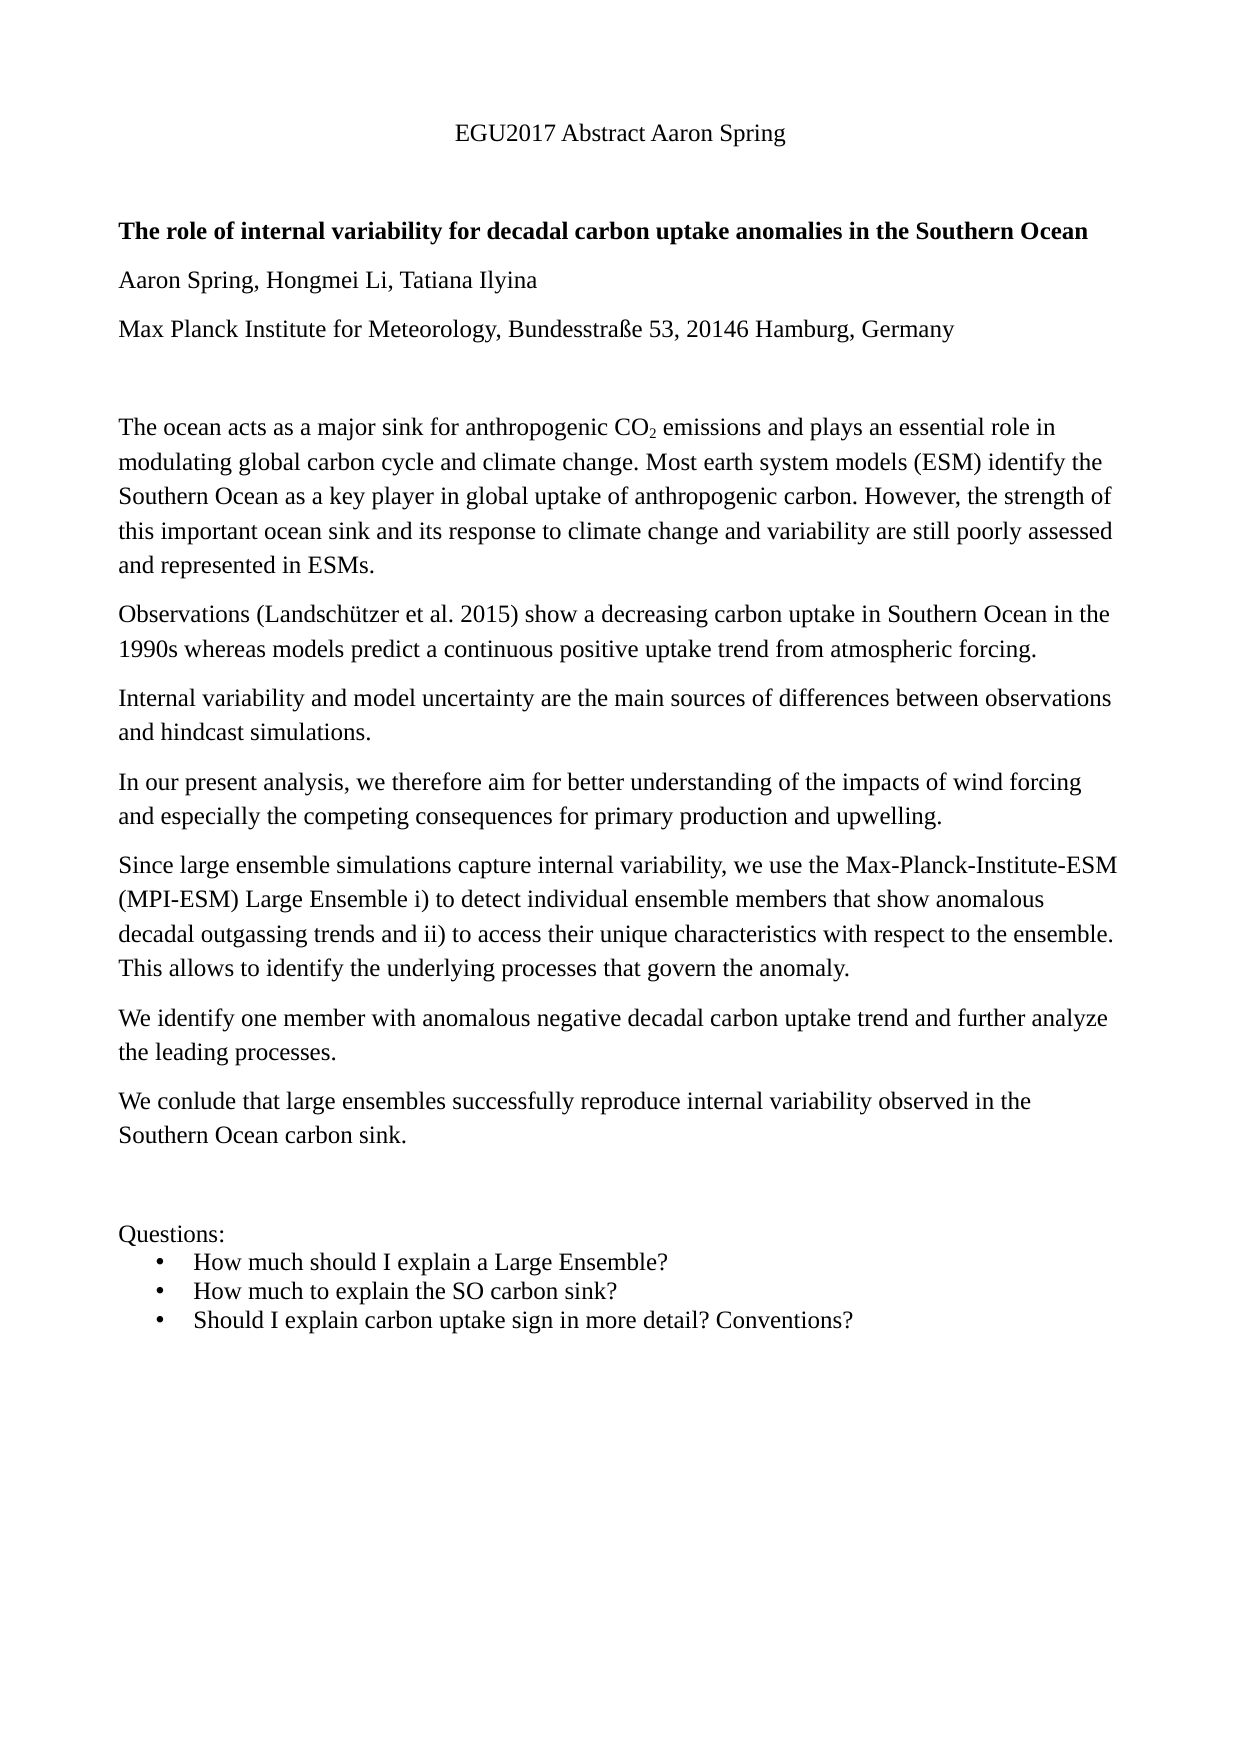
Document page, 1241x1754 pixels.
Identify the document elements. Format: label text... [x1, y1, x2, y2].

list How much should I explain a Large Ensemble? [156, 1247, 1122, 1276]
text The role of internal variability for decadal carbon uptake anomalies in the Southern Ocean [118, 216, 1122, 245]
text We conlude that large ensembles successfully reproduce internal variability observed in the Southern Ocean carbon sink. [118, 1086, 1122, 1149]
text EGU2017 Abstract Aaron Spring [118, 118, 1122, 147]
list How much to explain the SO carbon sink? [156, 1276, 1122, 1305]
text Observations (Landschützer et al. 2015) show a decreasing carbon uptake in Southern Ocean in the 1990s whereas models predict a continuous positive uptake trend from atmospheric forcing. [118, 599, 1122, 663]
text The ocean acts as a major sink for anthropogenic CO2 emissions and plays an essential role in modulating global carbon cycle and climate change. Most earth system models (ESM) identify the Southern Ocean as a key player in global uptake of anthropogenic carbon. However, the strength of this important ocean sink and its response to climate change and variability are still poorly assessed and represented in ESMs. [118, 412, 1122, 579]
text In our present analysis, we therefore aim for better understanding of the impacts of wind forcing and especially the competing consequences for primary production and upwelling. [118, 767, 1122, 830]
text Internal variability and model uncertainty are the main sources of differences between observations and hindcast simulations. [118, 683, 1122, 746]
text Max Planck Institute for Meteorology, Bundesstraße 53, 20146 Hamburg, Germany [118, 314, 1122, 343]
list Should I explain carbon uptake sign in more detail? Conventions? [156, 1305, 1122, 1334]
text We identify one member with anomalous negative decadal carbon uptake trend and further analyze the leading processes. [118, 1003, 1122, 1066]
text Questions: [118, 1219, 1122, 1247]
text Since large ensemble simulations capture internal variability, we use the Max-Planck-Institute-ESM (MPI-ESM) Large Ensemble i) to detect individual ensemble members that show anomalous decadal outgassing trends and ii) to access their unique characteristics with respect to the ensemble. This allows to identify the underlying processes that govern the anomaly. [118, 850, 1122, 982]
text Aaron Spring, Hongmei Li, Tatiana Ilyina [118, 265, 1122, 294]
